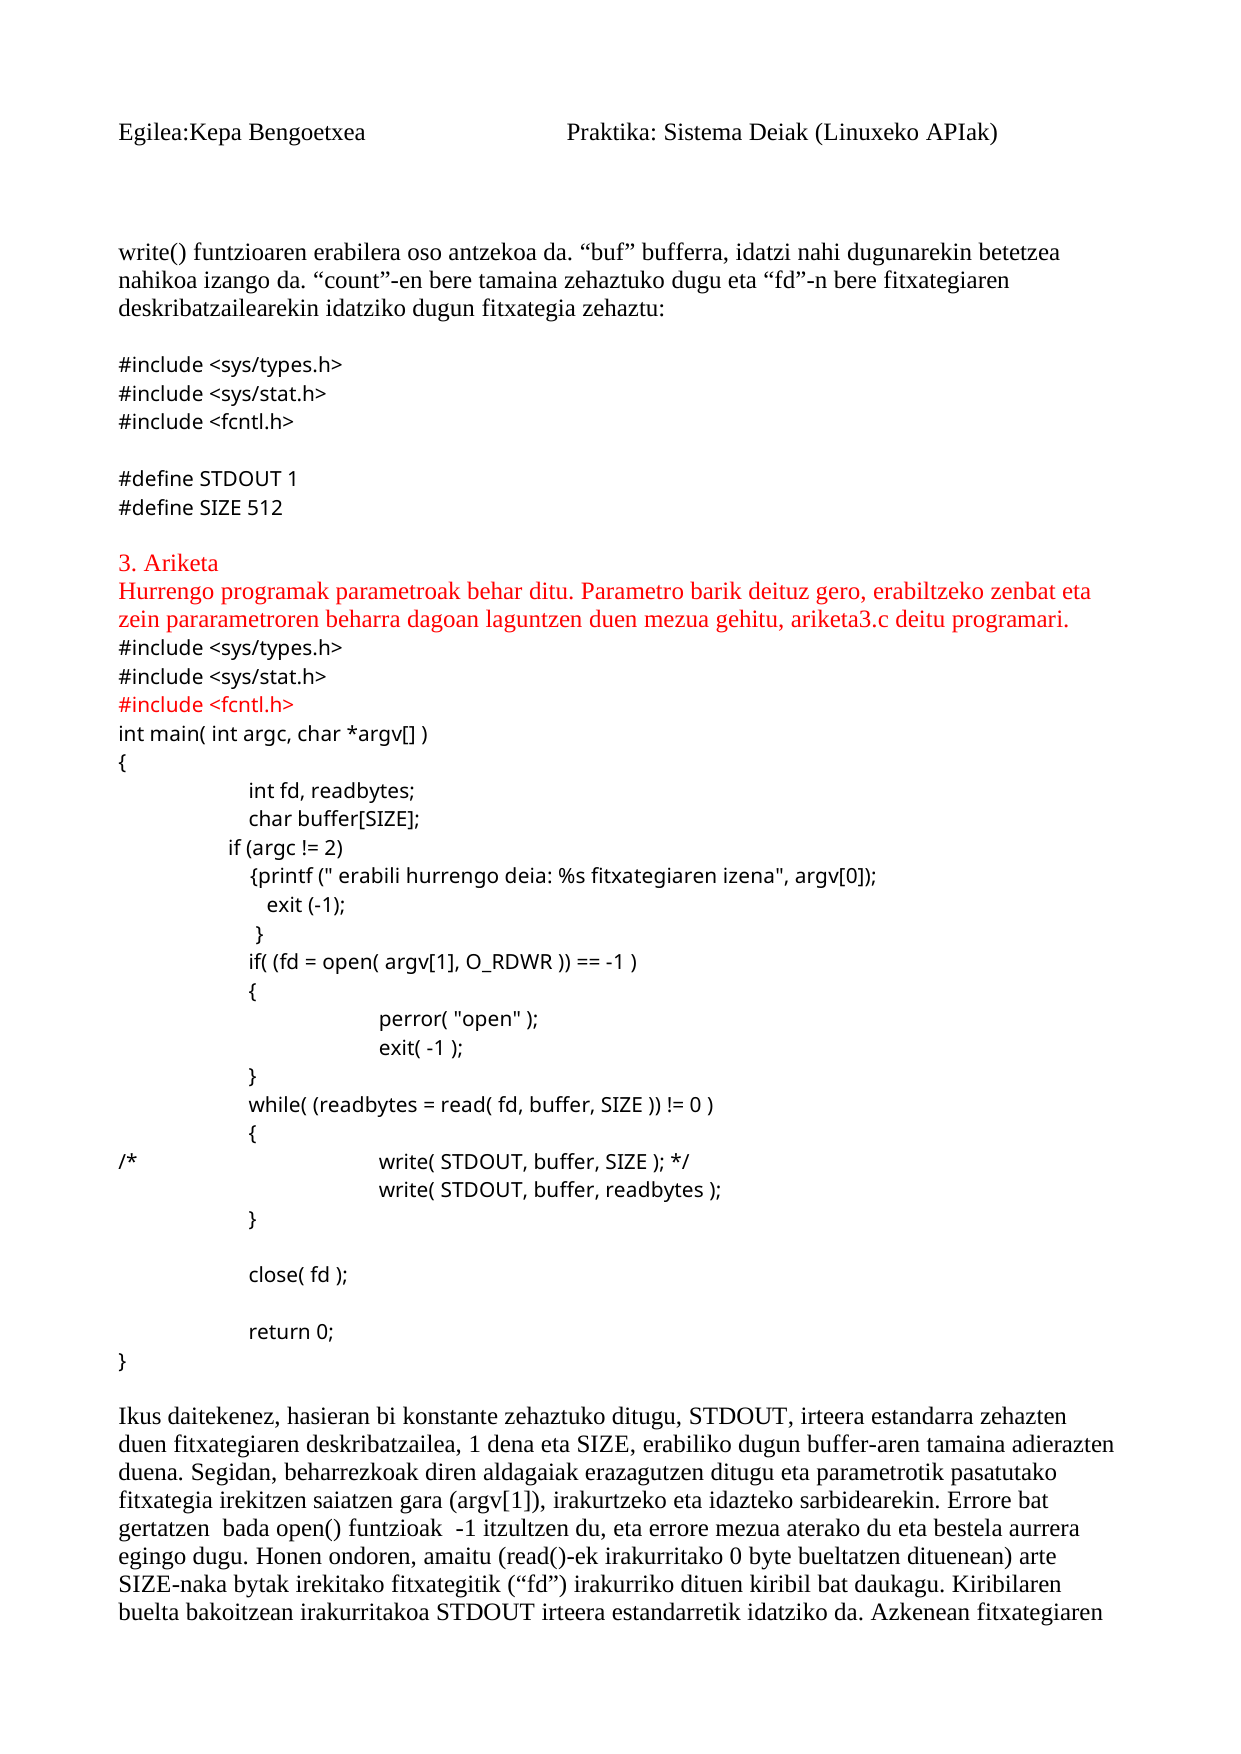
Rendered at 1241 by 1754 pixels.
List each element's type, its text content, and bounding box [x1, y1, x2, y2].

text #include <sys/types.h> [118, 633, 1122, 662]
text char buffer[SIZE]; [118, 804, 1122, 833]
text int fd, readbytes; [118, 776, 1122, 804]
text write() funtzioaren erabilera oso antzekoa da. “buf” bufferra, idatzi nahi dugunarekin betetzea nahikoa izango da. “count”-en bere tamaina zehaztuko dugu eta “fd”-n bere fitxategiaren deskribatzailearekin idatziko dugun fitxategia zehaztu: [118, 238, 1122, 322]
text Ikus daitekenez, hasieran bi konstante zehaztuko ditugu, STDOUT, irteera estandarra zehazten duen fitxategiaren deskribatzailea, 1 dena eta SIZE, erabiliko dugun buffer-aren tamaina adierazten duena. Segidan, beharrezkoak diren aldagaiak erazagutzen ditugu eta parametrotik pasatutako fitxategia irekitzen saiatzen gara (argv[1]), irakurtzeko eta idazteko sarbidearekin. Errore bat gertatzen bada open() funtzioak -1 itzultzen du, eta errore mezua aterako du eta bestela aurrera egingo dugu. Honen ondoren, amaitu (read()-ek irakurritako 0 byte bueltatzen dituenean) arte SIZE-naka bytak irekitako fitxategitik (“fd”) irakurriko dituen kiribil bat daukagu. Kiribilaren buelta bakoitzean irakurritakoa STDOUT irteera estandarretik idatziko da. Azkenean fitxategiaren [118, 1402, 1122, 1626]
text if (argc != 2) [118, 833, 1122, 861]
text exit( -1 ); [118, 1033, 1122, 1061]
text int main( int argc, char *argv[] ) [118, 719, 1122, 747]
text perror( "open" ); [118, 1004, 1122, 1033]
text #include <fcntl.h> [118, 407, 1122, 436]
text #include <sys/stat.h> [118, 379, 1122, 407]
text { [118, 1118, 1122, 1147]
text } [118, 1346, 1122, 1374]
text #define STDOUT 1 [118, 464, 1122, 492]
text if( (fd = open( argv[1], O_RDWR )) == -1 ) [118, 947, 1122, 976]
text #define SIZE 512 [118, 492, 1122, 521]
text { [118, 747, 1122, 776]
text return 0; [118, 1317, 1122, 1346]
text {printf (" erabili hurrengo deia: %s fitxategiaren izena", argv[0]); [118, 861, 1122, 890]
text close( fd ); [118, 1260, 1122, 1289]
text Hurrengo programak parametroak behar ditu. Parametro barik deituz gero, erabiltzeko zenbat eta zein pararametroren beharra dagoan laguntzen duen mezua gehitu, ariketa3.c deitu programari. [118, 577, 1122, 633]
text } [118, 918, 1122, 947]
text #include <sys/stat.h> [118, 662, 1122, 690]
text { [118, 976, 1122, 1004]
text write( STDOUT, buffer, readbytes ); [118, 1175, 1122, 1204]
text /* write( STDOUT, buffer, SIZE ); */ [118, 1147, 1122, 1175]
text #include <sys/types.h> [118, 350, 1122, 379]
text exit (-1); [118, 890, 1122, 918]
text 3. Ariketa [118, 549, 1122, 577]
text while( (readbytes = read( fd, buffer, SIZE )) != 0 ) [118, 1090, 1122, 1118]
text #include <fcntl.h> [118, 690, 1122, 719]
text } [118, 1061, 1122, 1090]
text } [118, 1204, 1122, 1232]
